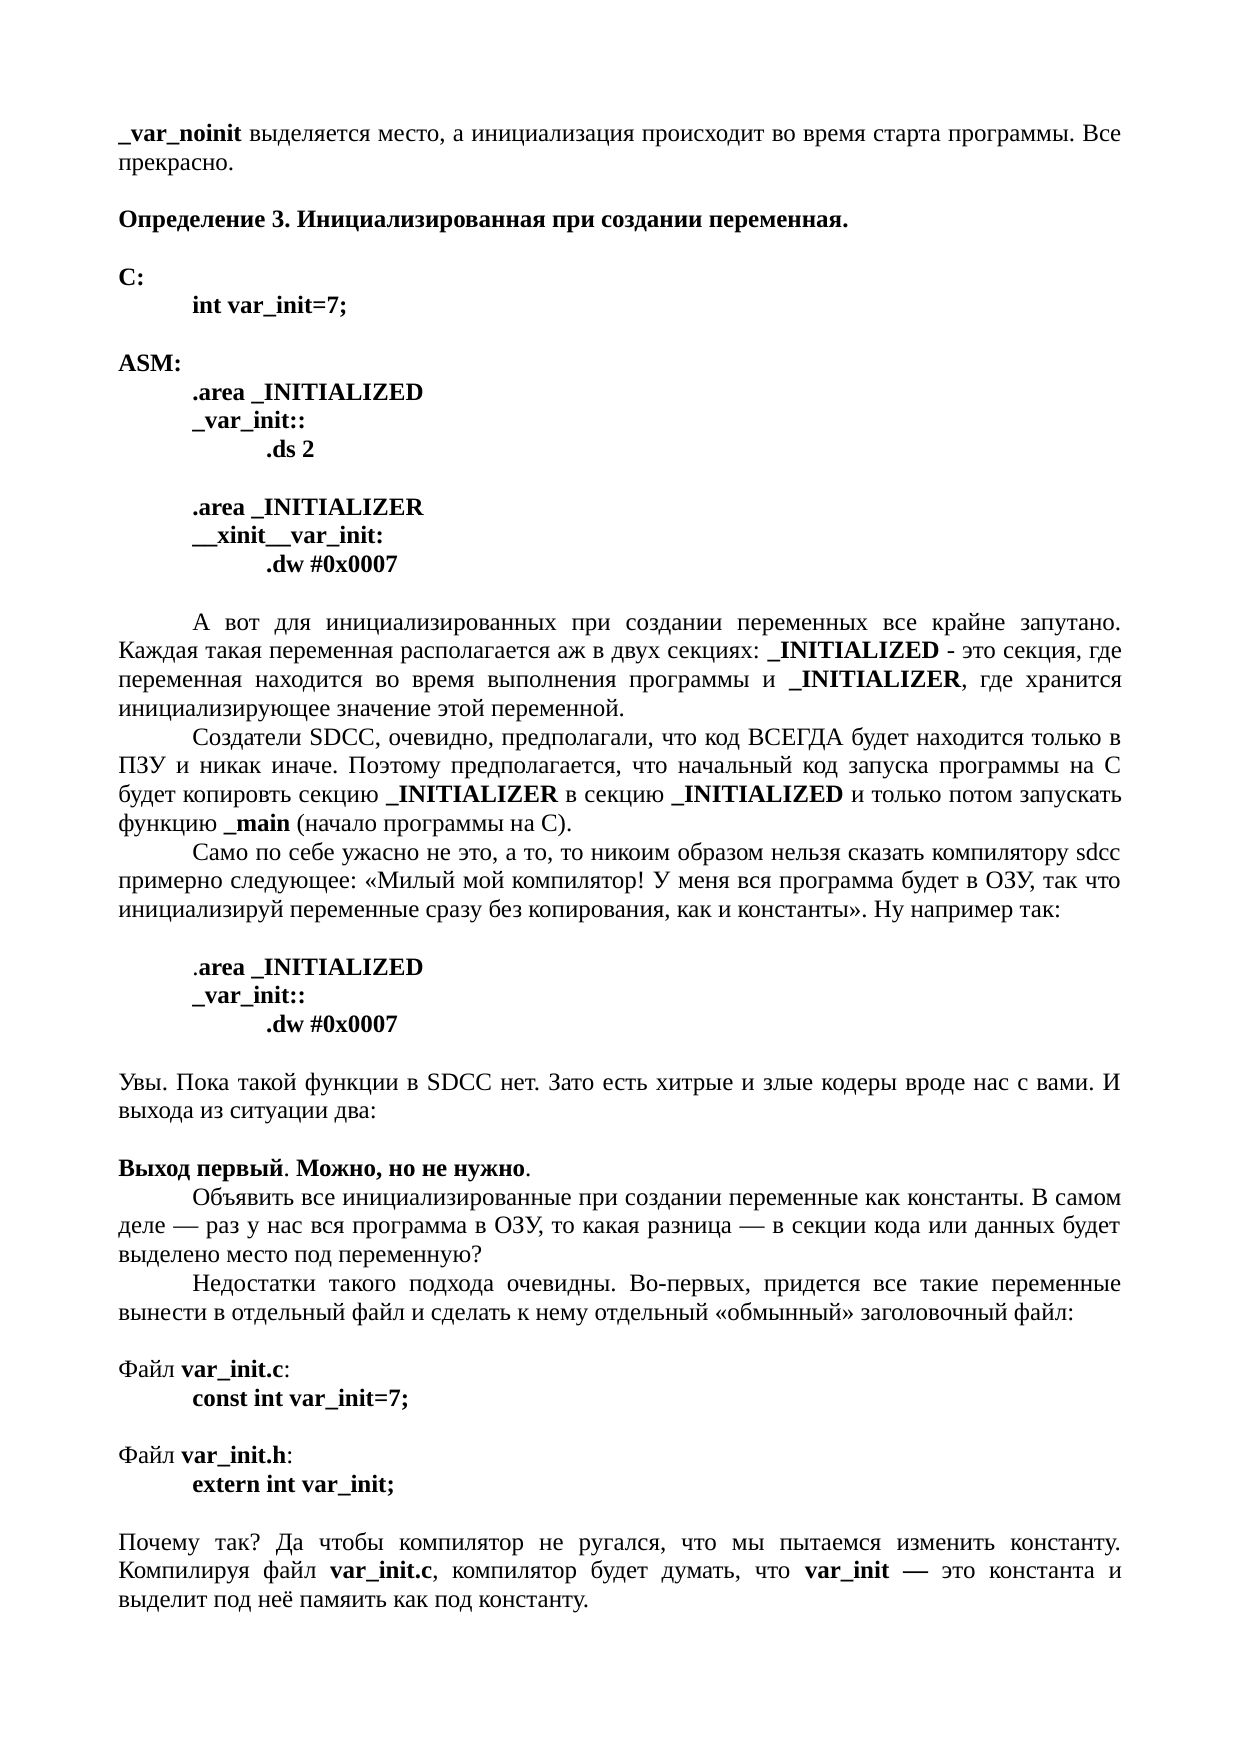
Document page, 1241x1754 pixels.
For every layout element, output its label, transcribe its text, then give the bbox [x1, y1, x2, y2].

text А вот для инициализированных при создании переменных все крайне запутано. Каждая такая переменная располагается аж в двух секциях: _INITIALIZED - это секция, где переменная находится во время выполнения программы и _INITIALIZER, где хранится инициализирующее значение этой переменной. [118, 607, 1122, 722]
text Недостатки такого подхода очевидны. Во-первых, придется все такие переменные вынести в отдельный файл и сделать к нему отдельный «обмынный» заголовочный файл: [118, 1268, 1122, 1326]
text _var_noinit выделяется место, а инициализация происходит во время старта программы. Все прекрасно. [118, 118, 1122, 176]
text Определение 3. Инициализированная при создании переменная. [118, 204, 1122, 233]
text ASM: [118, 348, 1122, 377]
text Увы. Пока такой функции в SDCC нет. Зато есть хитрые и злые кодеры вроде нас с вами. И выхода из ситуации два: [118, 1067, 1122, 1124]
text Файл var_init.c: [118, 1354, 1122, 1383]
text int var_init=7; [118, 291, 1122, 319]
text .ds 2 [118, 434, 1122, 463]
text .dw #0x0007 [118, 1009, 1122, 1038]
text Само по себе ужасно не это, а то, то никоим образом нельзя сказать компилятору sdcc примерно следующее: «Милый мой компилятор! У меня вся программа будет в ОЗУ, так что инициализируй переменные сразу без копирования, как и константы». Ну например так: [118, 837, 1122, 923]
text .dw #0x0007 [118, 549, 1122, 578]
text .area _INITIALIZED [118, 952, 1122, 981]
text _var_init:: [118, 406, 1122, 434]
text .area _INITIALIZER [118, 492, 1122, 521]
text C: [118, 262, 1122, 291]
text Объявить все инициализированные при создании переменные как константы. В самом деле — раз у нас вся программа в ОЗУ, то какая разница — в секции кода или данных будет выделено место под переменную? [118, 1182, 1122, 1268]
text extern int var_init; [118, 1469, 1122, 1498]
text __xinit__var_init: [118, 521, 1122, 549]
text _var_init:: [118, 981, 1122, 1009]
text Файл var_init.h: [118, 1441, 1122, 1469]
text Создатели SDCC, очевидно, предполагали, что код ВСЕГДА будет находится только в ПЗУ и никак иначе. Поэтому предполагается, что начальный код запуска программы на C будет копировть секцию _INITIALIZER в секцию _INITIALIZED и только потом запускать функцию _main (начало программы на C). [118, 722, 1122, 837]
text const int var_init=7; [118, 1383, 1122, 1412]
text Выход первый. Можно, но не нужно. [118, 1153, 1122, 1182]
text Почему так? Да чтобы компилятор не ругался, что мы пытаемся изменить константу. Компилируя файл var_init.c, компилятор будет думать, что var_init — это константа и выделит под неё памяить как под константу. [118, 1527, 1122, 1613]
text .area _INITIALIZED [118, 377, 1122, 406]
